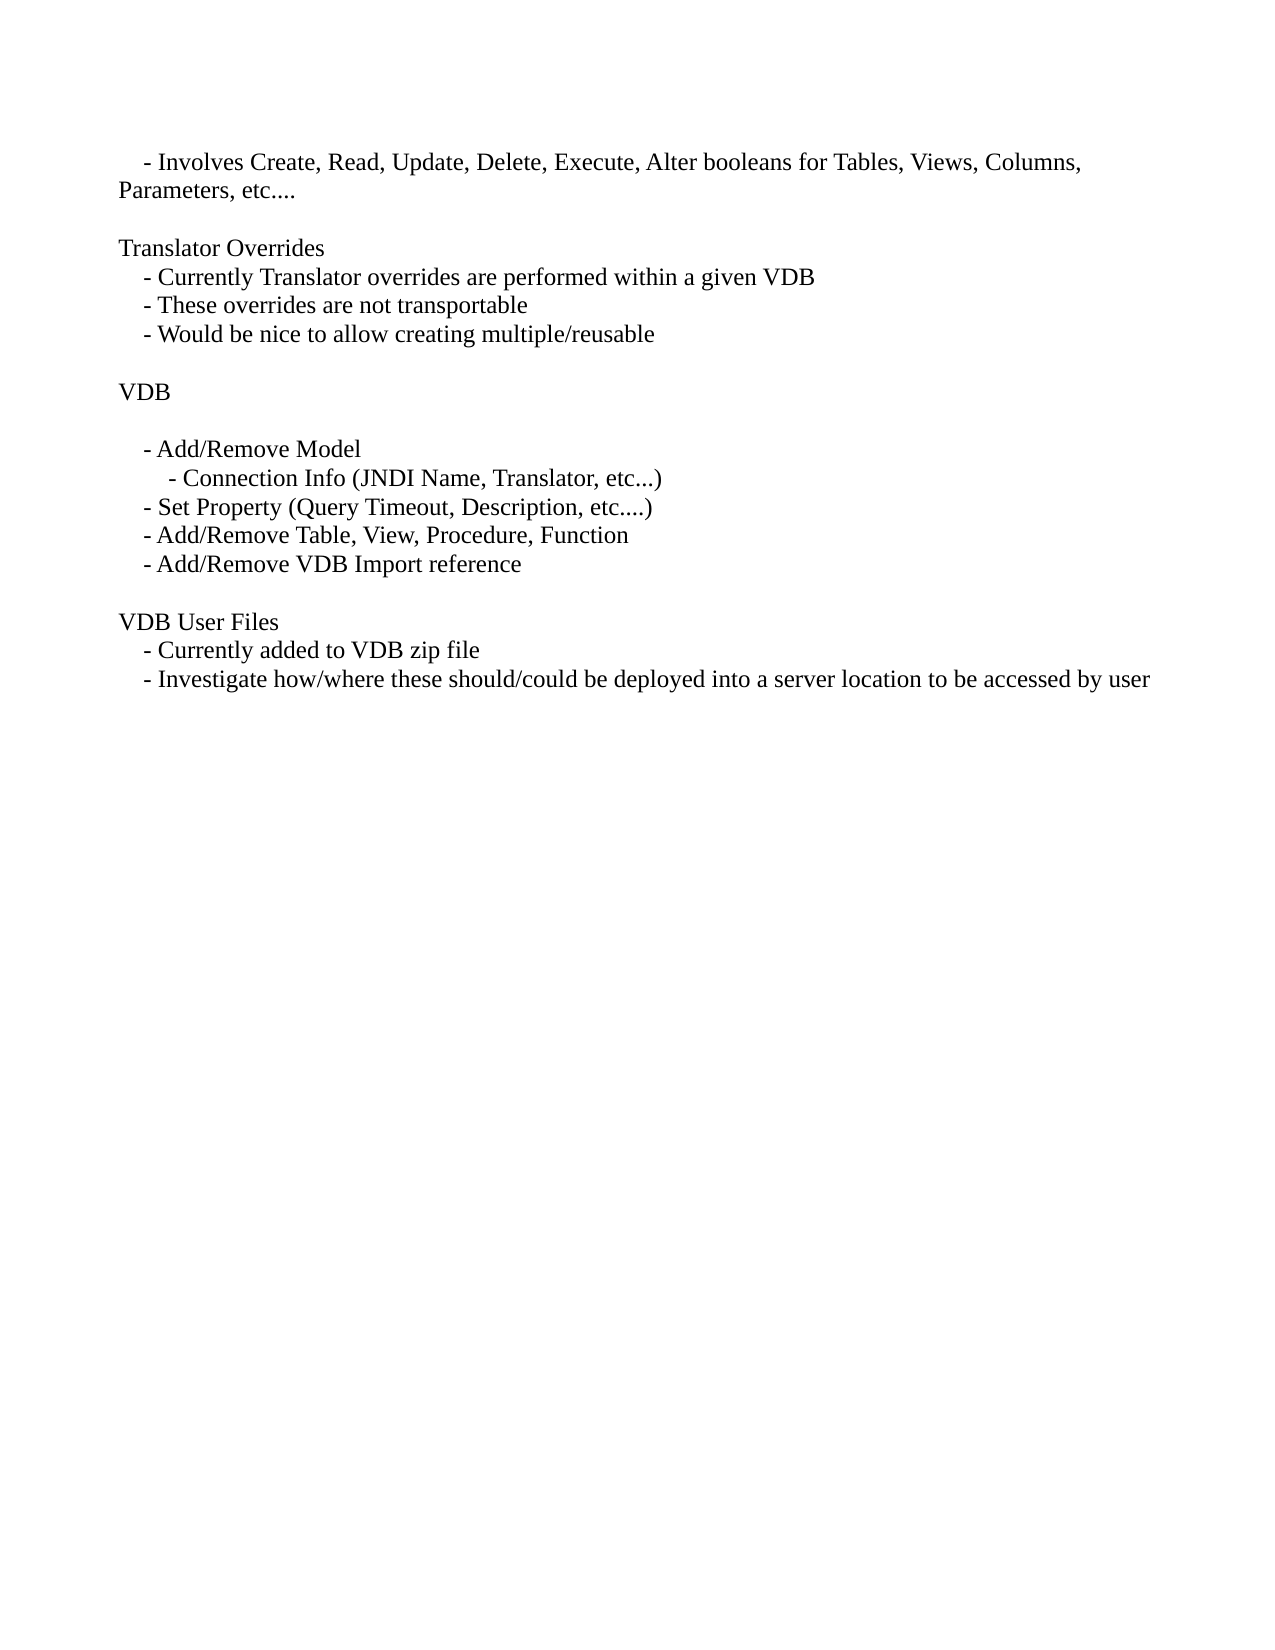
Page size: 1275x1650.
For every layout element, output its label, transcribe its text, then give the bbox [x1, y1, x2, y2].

text - These overrides are not transportable [118, 291, 1157, 319]
text - Currently added to VDB zip file [118, 636, 1157, 664]
text - Investigate how/where these should/could be deployed into a server location to be accessed by user [118, 664, 1157, 693]
text - Would be nice to allow creating multiple/reusable [118, 319, 1157, 348]
text VDB User Files [118, 607, 1157, 636]
text - Currently Translator overrides are performed within a given VDB [118, 262, 1157, 291]
text - Add/Remove VDB Import reference [118, 549, 1157, 578]
text VDB [118, 377, 1157, 406]
text - Set Property (Query Timeout, Description, etc....) [118, 492, 1157, 521]
text - Connection Info (JNDI Name, Translator, etc...) [118, 463, 1157, 492]
text - Add/Remove Model [118, 434, 1157, 463]
text Translator Overrides [118, 233, 1157, 262]
text - Add/Remove Table, View, Procedure, Function [118, 521, 1157, 549]
text - Involves Create, Read, Update, Delete, Execute, Alter booleans for Tables, Views, Columns, Parameters, etc.... [118, 147, 1157, 204]
